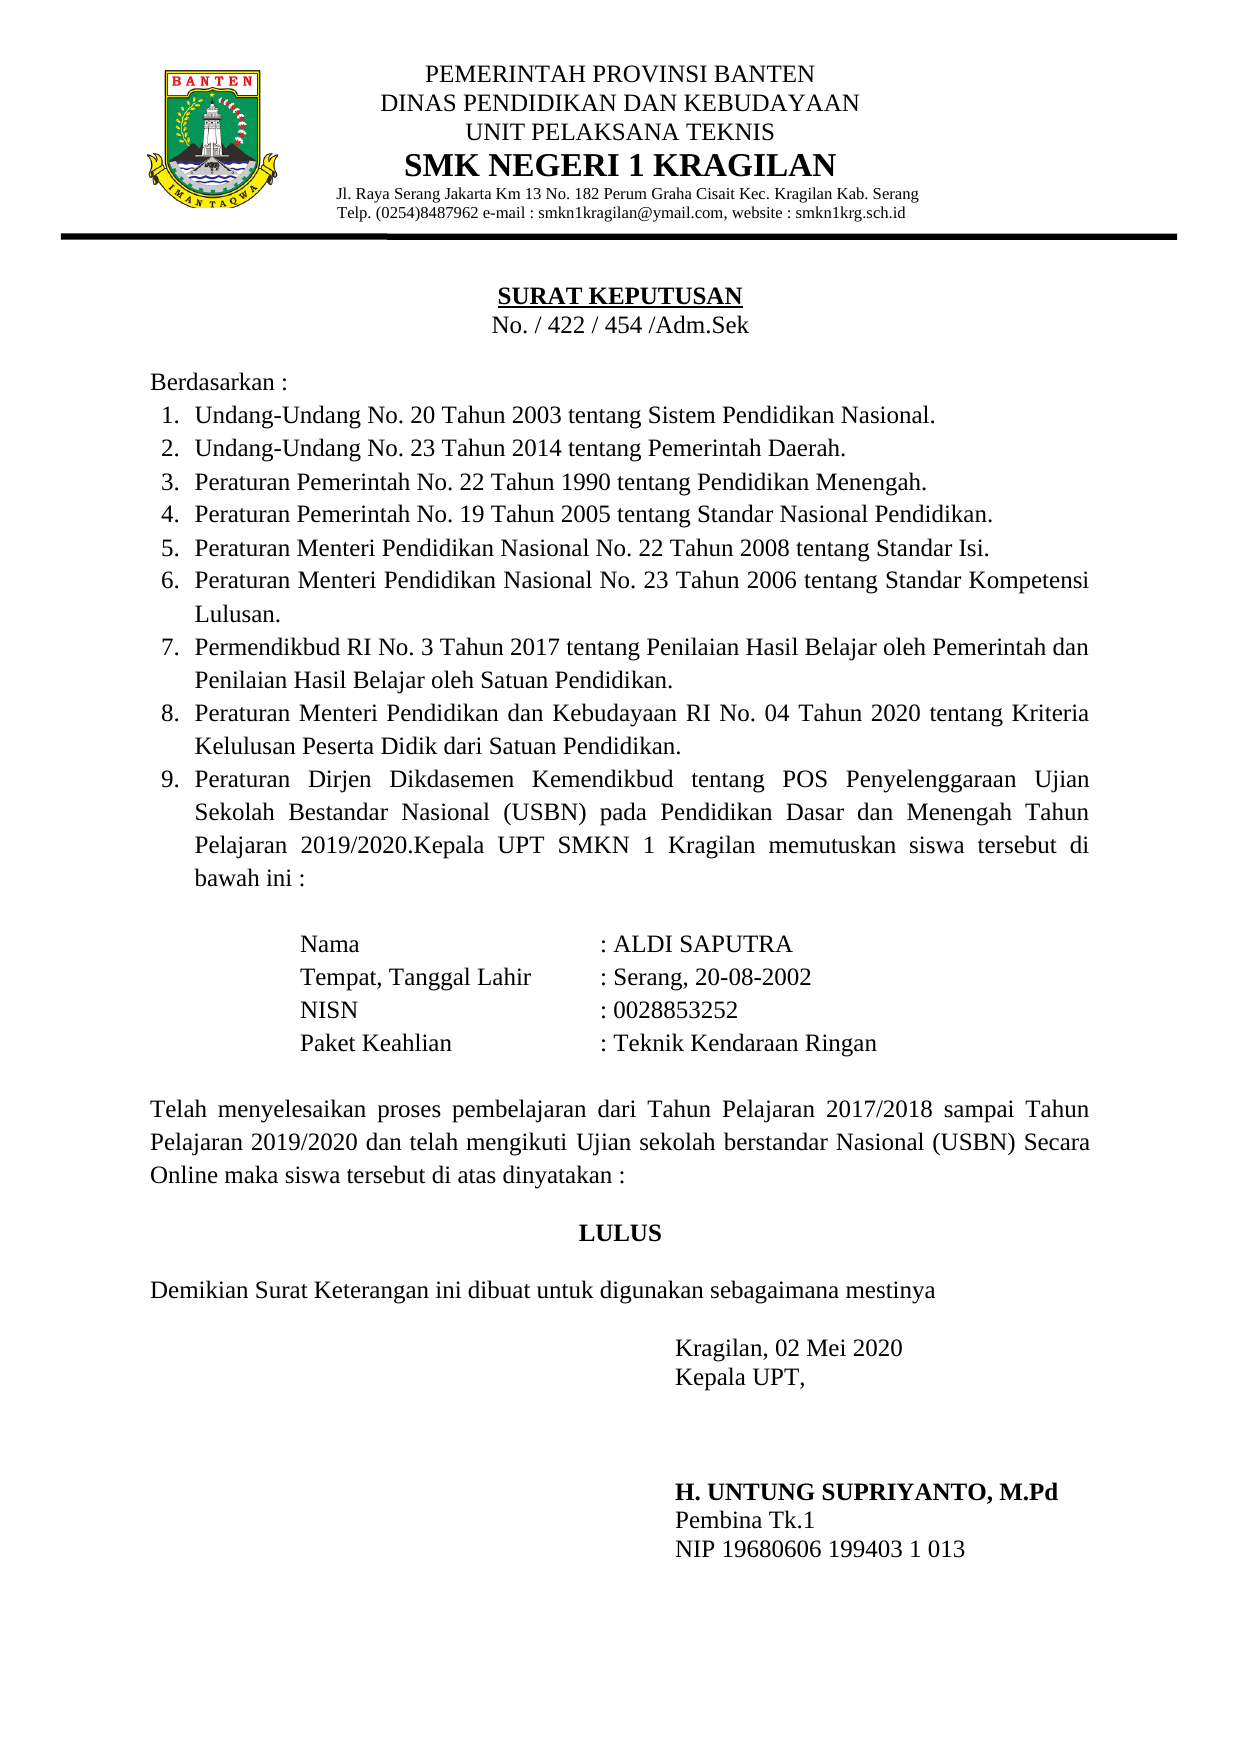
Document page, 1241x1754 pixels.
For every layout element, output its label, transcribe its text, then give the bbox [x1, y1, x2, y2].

text Paket Keahlian : Teknik Kendaraan Ringan [150, 1028, 1090, 1057]
text NIP 19680606 199403 1 013 [150, 1534, 1090, 1563]
text Nama : ALDI SAPUTRA [150, 929, 1090, 958]
text Berdasarkan : [150, 367, 1090, 396]
list Peraturan Pemerintah No. 22 Tahun 1990 tentang Pendidikan Menengah. [179, 467, 1090, 495]
text Telah menyelesaikan proses pembelajaran dari Tahun Pelajaran 2017/2018 sampai Tahun Pelajaran 2019/2020 dan telah mengikuti Ujian sekolah berstandar Nasional (USBN) Secara Online maka siswa tersebut di atas dinyatakan : [150, 1094, 1090, 1189]
picture [146, 70, 279, 208]
text Kepala UPT, [150, 1362, 1090, 1391]
text No. / 422 / 454 /Adm.Sek [150, 310, 1090, 339]
text Pembina Tk.1 [150, 1506, 1090, 1534]
text H. UNTUNG SUPRIYANTO, M.Pd [150, 1477, 1090, 1506]
list Peraturan Menteri Pendidikan dan Kebudayaan RI No. 04 Tahun 2020 tentang Kriteria Kelulusan Peserta Didik dari Satuan Pendidikan. [179, 698, 1090, 759]
text NISN : 0028853252 [150, 995, 1090, 1024]
text Kragilan, 02 Mei 2020 [150, 1333, 1090, 1362]
list Permendikbud RI No. 3 Tahun 2017 tentang Penilaian Hasil Belajar oleh Pemerintah dan Penilaian Hasil Belajar oleh Satuan Pendidikan. [179, 632, 1090, 693]
list Undang-Undang No. 23 Tahun 2014 tentang Pemerintah Daerah. [179, 433, 1090, 462]
text SURAT KEPUTUSAN [150, 281, 1090, 310]
list Peraturan Menteri Pendidikan Nasional No. 22 Tahun 2008 tentang Standar Isi. [179, 533, 1090, 561]
text Demikian Surat Keterangan ini dibuat untuk digunakan sebagaimana mestinya [150, 1276, 1090, 1304]
list Peraturan Menteri Pendidikan Nasional No. 23 Tahun 2006 tentang Standar Kompetensi Lulusan. [179, 566, 1090, 627]
list Peraturan Pemerintah No. 19 Tahun 2005 tentang Standar Nasional Pendidikan. [179, 499, 1090, 528]
list Peraturan Dirjen Dikdasemen Kemendikbud tentang POS Penyelenggaraan Ujian Sekolah Bestandar Nasional (USBN) pada Pendidikan Dasar dan Menengah Tahun Pelajaran 2019/2020.Kepala UPT SMKN 1 Kragilan memutuskan siswa tersebut di bawah ini : [179, 764, 1090, 892]
text Tempat, Tanggal Lahir : Serang, 20-08-2002 [150, 962, 1090, 991]
list Undang-Undang No. 20 Tahun 2003 tentang Sistem Pendidikan Nasional. [179, 401, 1090, 429]
text LULUS [150, 1218, 1090, 1247]
